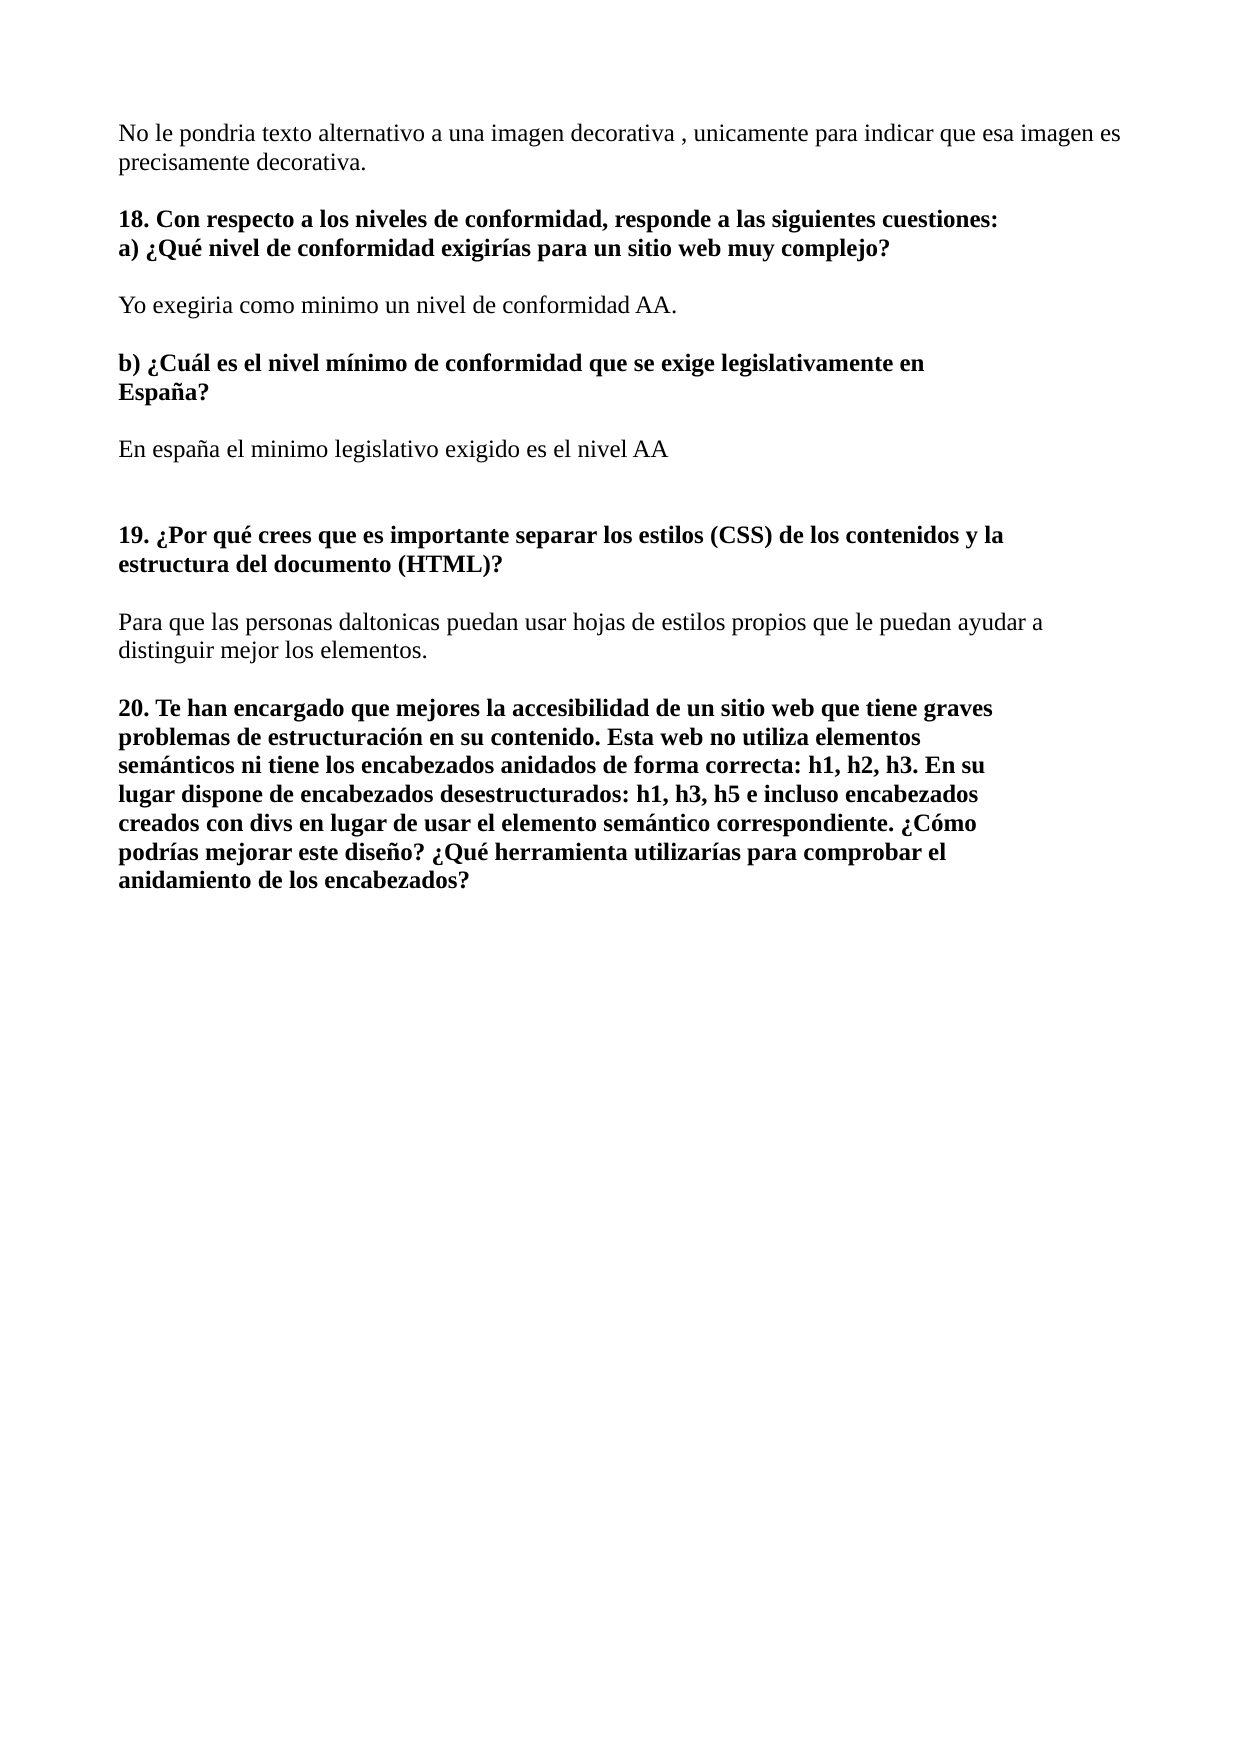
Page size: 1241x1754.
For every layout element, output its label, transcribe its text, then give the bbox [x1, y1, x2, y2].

text España? [118, 377, 1122, 406]
text 18. Con respecto a los niveles de conformidad, responde a las siguientes cuestiones: [118, 204, 1122, 233]
text Para que las personas daltonicas puedan usar hojas de estilos propios que le puedan ayudar a distinguir mejor los elementos. [118, 607, 1122, 664]
text a) ¿Qué nivel de conformidad exigirías para un sitio web muy complejo? [118, 233, 1122, 262]
text lugar dispone de encabezados desestructurados: h1, h3, h5 e incluso encabezados [118, 779, 1122, 808]
text estructura del documento (HTML)? [118, 549, 1122, 578]
text anidamiento de los encabezados? [118, 866, 1122, 894]
text 20. Te han encargado que mejores la accesibilidad de un sitio web que tiene graves [118, 693, 1122, 722]
text creados con divs en lugar de usar el elemento semántico correspondiente. ¿Cómo [118, 808, 1122, 837]
text 19. ¿Por qué crees que es importante separar los estilos (CSS) de los contenidos y la [118, 521, 1122, 549]
text podrías mejorar este diseño? ¿Qué herramienta utilizarías para comprobar el [118, 837, 1122, 866]
text En españa el minimo legislativo exigido es el nivel AA [118, 434, 1122, 463]
text semánticos ni tiene los encabezados anidados de forma correcta: h1, h2, h3. En su [118, 751, 1122, 779]
text problemas de estructuración en su contenido. Esta web no utiliza elementos [118, 722, 1122, 751]
text Yo exegiria como minimo un nivel de conformidad AA. [118, 291, 1122, 319]
text b) ¿Cuál es el nivel mínimo de conformidad que se exige legislativamente en [118, 348, 1122, 377]
text No le pondria texto alternativo a una imagen decorativa , unicamente para indicar que esa imagen es precisamente decorativa. [118, 118, 1122, 176]
